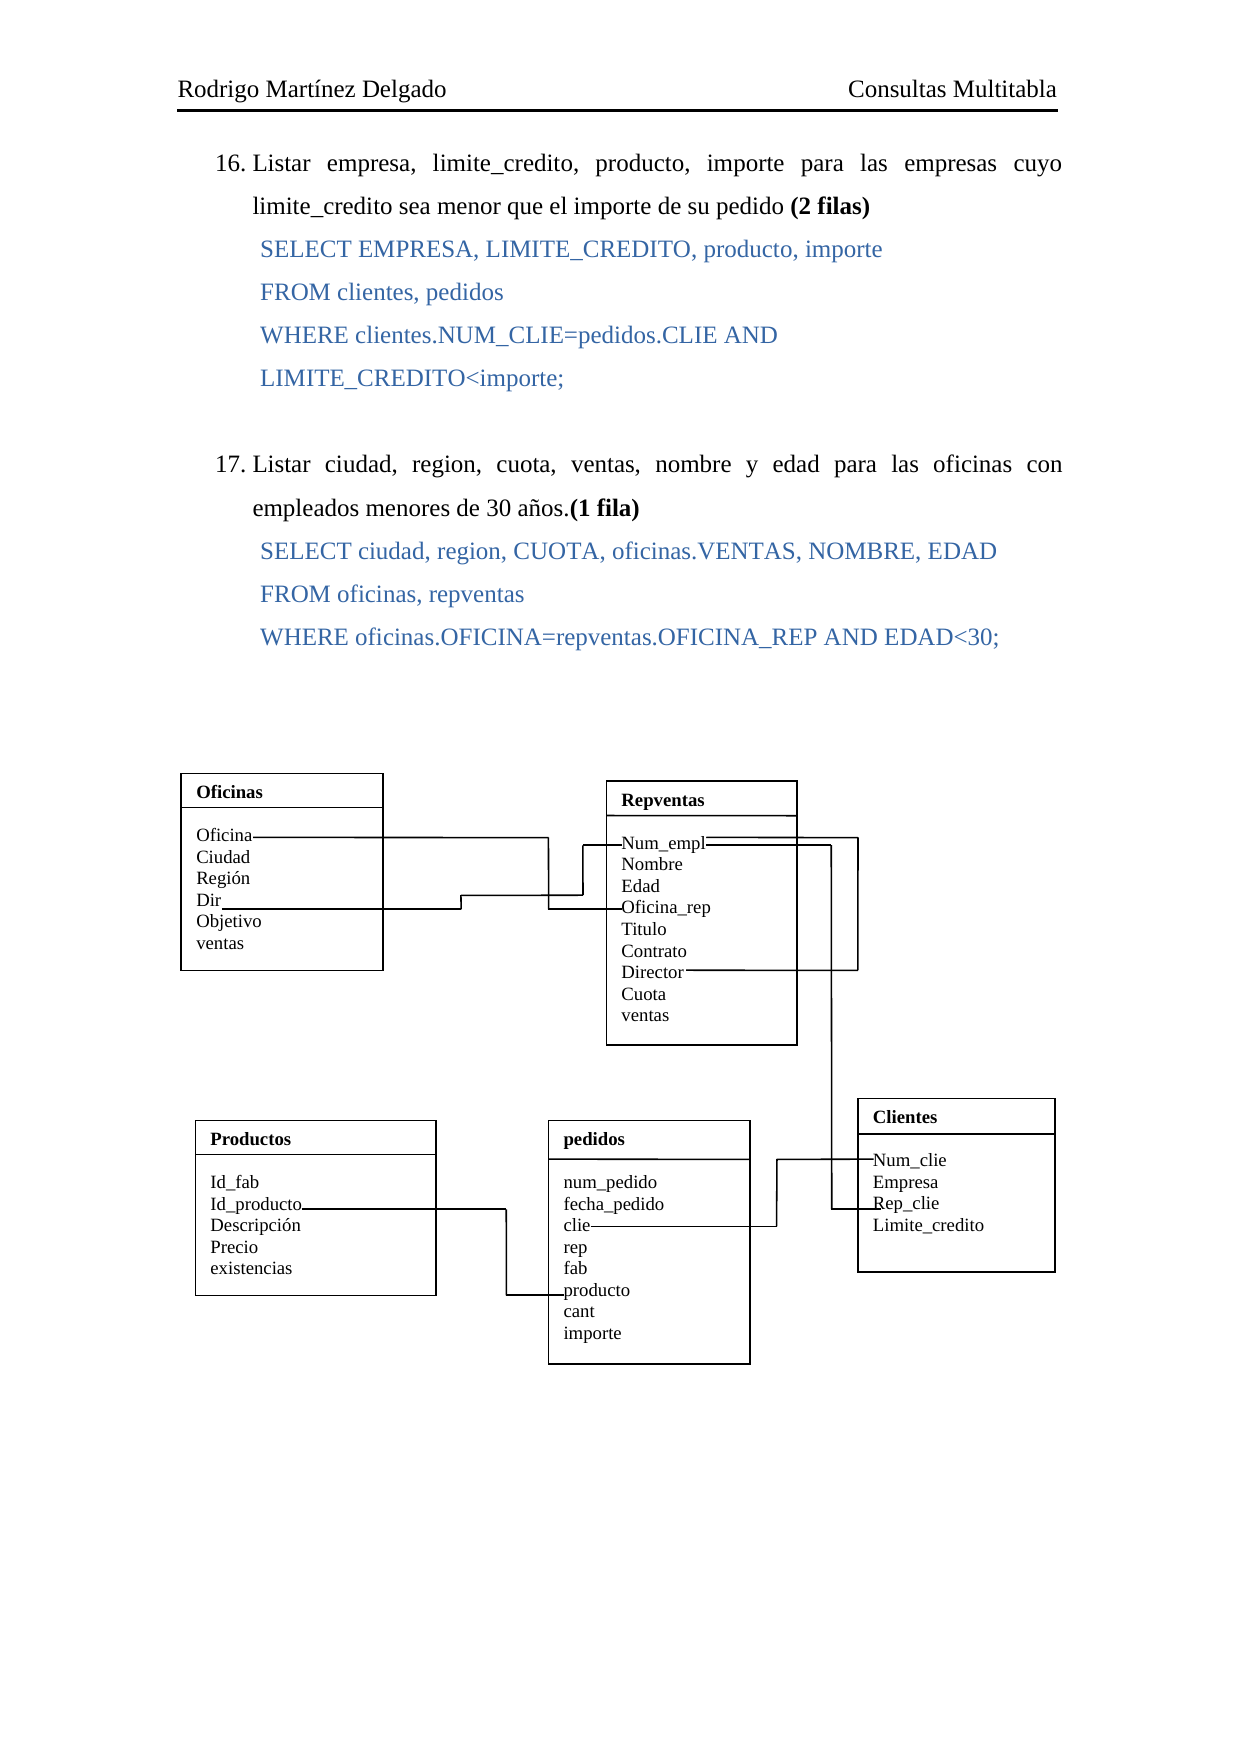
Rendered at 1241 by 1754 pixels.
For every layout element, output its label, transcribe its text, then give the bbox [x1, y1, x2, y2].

text SELECT ciudad, region, CUOTA, oficinas.VENTAS, NOMBRE, EDAD [260, 536, 1063, 564]
text WHERE clientes.NUM_CLIE=pedidos.CLIE AND LIMITE_CREDITO<importe; [260, 320, 1063, 392]
text FROM clientes, pedidos [260, 277, 1063, 306]
text WHERE oficinas.OFICINA=repventas.OFICINA_REP AND EDAD<30; [260, 622, 1063, 651]
list Listar empresa, limite_credito, producto, importe para las empresas cuyo limite_credito sea menor que el importe de su pedido (2 filas) [215, 148, 1063, 219]
text SELECT EMPRESA, LIMITE_CREDITO, producto, importe [260, 234, 1063, 263]
list Listar ciudad, region, cuota, ventas, nombre y edad para las oficinas con empleados menores de 30 años.(1 fila) [215, 449, 1063, 521]
text FROM oficinas, repventas [260, 579, 1063, 608]
